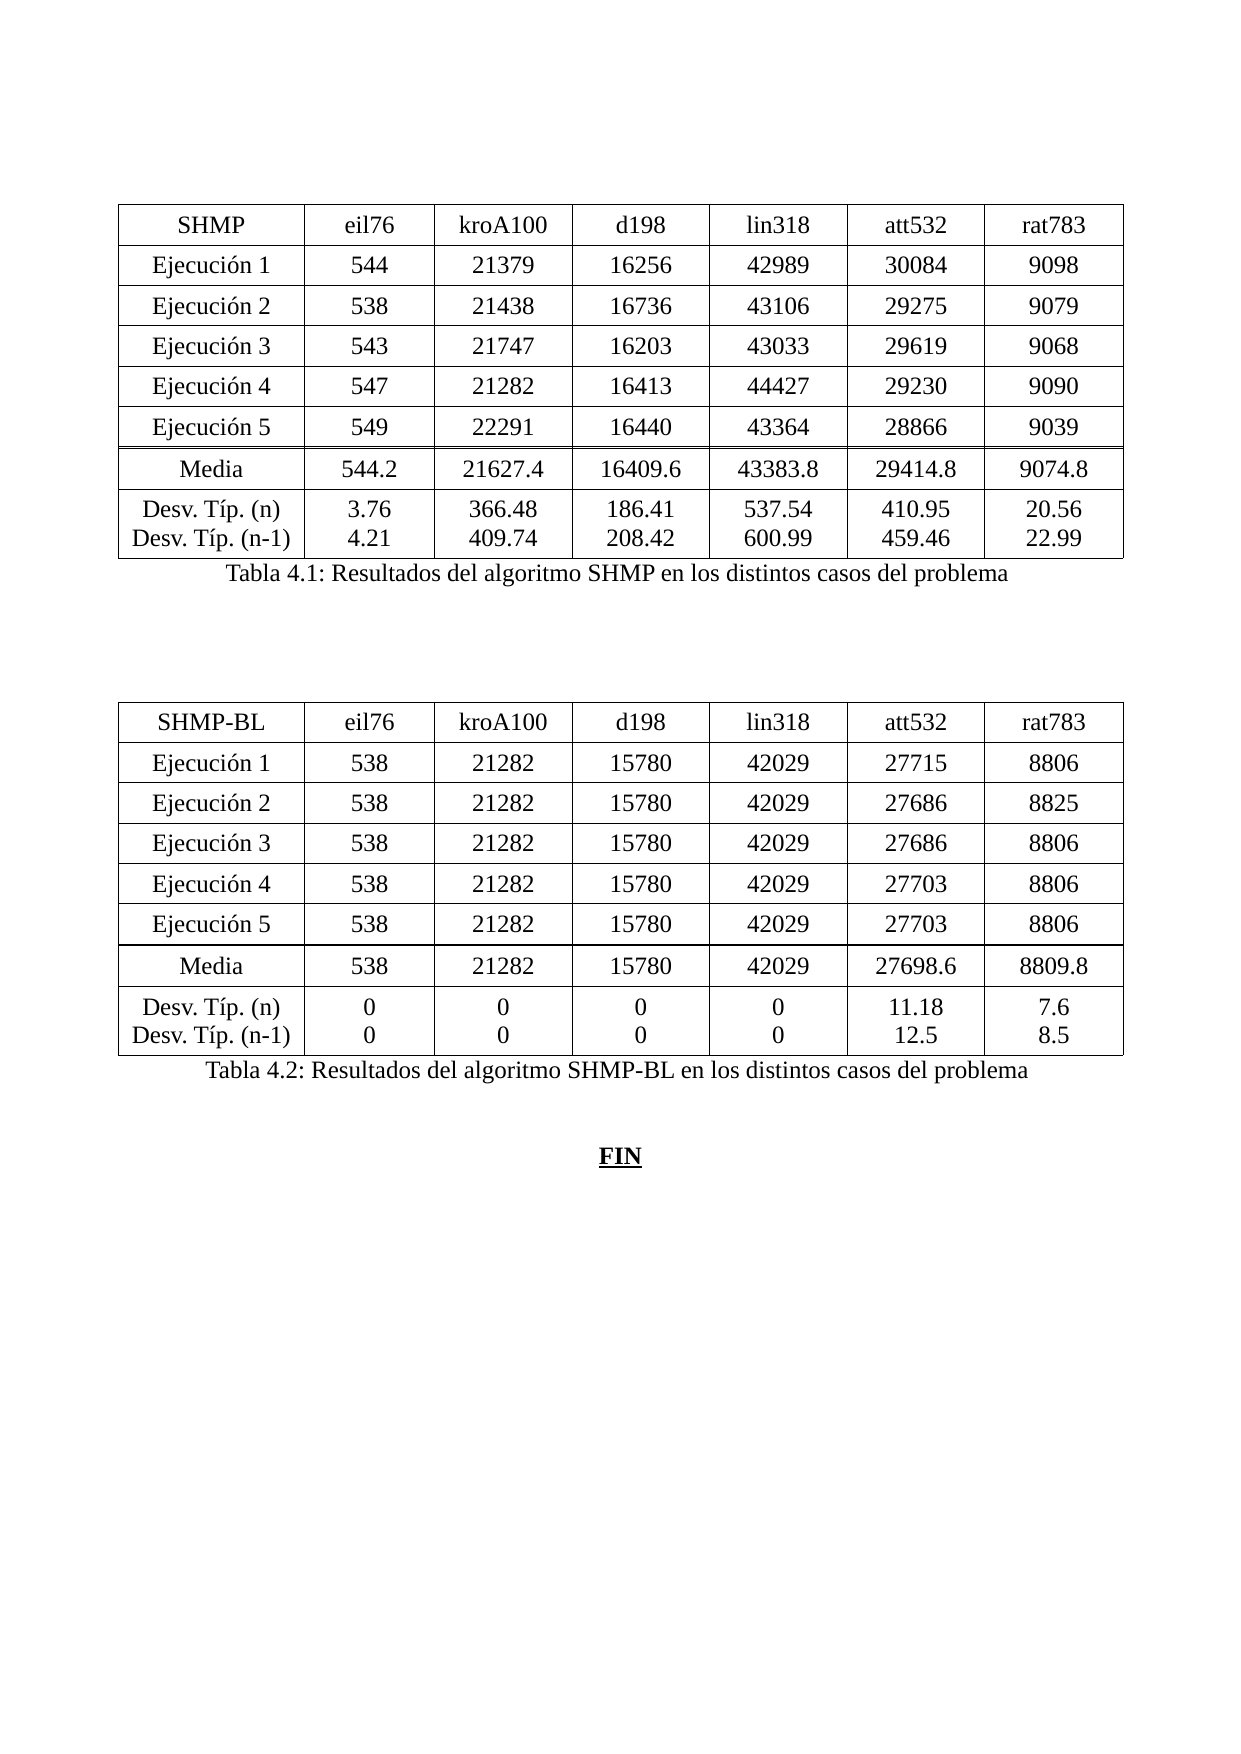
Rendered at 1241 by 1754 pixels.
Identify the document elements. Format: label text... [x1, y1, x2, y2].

table_header kroA100 [435, 703, 572, 742]
table_cell Ejecución 4 [119, 864, 304, 903]
table_cell 42989 [710, 246, 847, 285]
table_cell 0 0 [710, 987, 847, 1055]
text FIN [118, 1141, 1122, 1170]
table_cell 8806 [985, 824, 1123, 863]
table_cell 11.18 12.5 [848, 987, 984, 1055]
table_cell 43364 [710, 407, 847, 446]
table_cell 43383.8 [710, 449, 847, 489]
table_cell 410.95 459.46 [848, 490, 984, 558]
table_cell 22291 [435, 407, 572, 446]
table_cell 538 [305, 743, 434, 782]
table_cell 538 [305, 824, 434, 863]
table_cell 29275 [848, 286, 984, 325]
table_cell 42029 [710, 904, 847, 943]
table_header rat783 [985, 703, 1123, 742]
table_cell 29230 [848, 367, 984, 406]
table_cell 9074.8 [985, 449, 1123, 489]
table_header SHMP-BL [119, 703, 304, 742]
table_header lin318 [710, 205, 847, 245]
table_cell 16256 [573, 246, 709, 285]
table_cell 16203 [573, 326, 709, 366]
table_header kroA100 [435, 205, 572, 245]
table_cell Ejecución 3 [119, 326, 304, 366]
table_cell 27686 [848, 783, 984, 822]
table_cell 21379 [435, 246, 572, 285]
table_header eil76 [305, 205, 434, 245]
table_cell 15780 [573, 743, 709, 782]
table_header d198 [573, 205, 709, 245]
table_cell 42029 [710, 783, 847, 822]
table_header lin318 [710, 703, 847, 742]
table_cell 8825 [985, 783, 1123, 822]
table_cell 15780 [573, 864, 709, 903]
table_cell 21747 [435, 326, 572, 366]
table_cell 15780 [573, 824, 709, 863]
table_cell 30084 [848, 246, 984, 285]
table_cell 538 [305, 286, 434, 325]
table_header rat783 [985, 205, 1123, 245]
table_cell 20.56 22.99 [985, 490, 1123, 558]
table_header SHMP [119, 205, 304, 245]
table_cell 21282 [435, 904, 572, 943]
table_cell 44427 [710, 367, 847, 406]
table_cell 21282 [435, 367, 572, 406]
table_cell 0 0 [305, 987, 434, 1055]
table_cell 538 [305, 946, 434, 986]
table_cell 538 [305, 783, 434, 822]
table_cell 27698.6 [848, 946, 984, 986]
table_cell Ejecución 3 [119, 824, 304, 863]
table_cell 16409.6 [573, 449, 709, 489]
table_cell 21627.4 [435, 449, 572, 489]
table_cell 21438 [435, 286, 572, 325]
table_cell Ejecución 5 [119, 904, 304, 943]
table_cell 21282 [435, 783, 572, 822]
table_cell 0 0 [435, 987, 572, 1055]
table_cell 27686 [848, 824, 984, 863]
table_cell 537.54 600.99 [710, 490, 847, 558]
table_cell 15780 [573, 946, 709, 986]
table_cell 28866 [848, 407, 984, 446]
table_cell 43106 [710, 286, 847, 325]
table_cell 547 [305, 367, 434, 406]
table_cell 7.6 8.5 [985, 987, 1123, 1055]
table_cell 0 0 [573, 987, 709, 1055]
table_cell 9090 [985, 367, 1123, 406]
table_cell Media [119, 449, 304, 489]
table_cell 366.48 409.74 [435, 490, 572, 558]
table_cell 544 [305, 246, 434, 285]
table_cell 42029 [710, 743, 847, 782]
table_cell 42029 [710, 864, 847, 903]
table_cell 549 [305, 407, 434, 446]
table_cell 29414.8 [848, 449, 984, 489]
table_cell 543 [305, 326, 434, 366]
table_header d198 [573, 703, 709, 742]
text Tabla 4.1: Resultados del algoritmo SHMP en los distintos casos del problema [118, 559, 1122, 587]
table_cell 9039 [985, 407, 1123, 446]
text Tabla 4.2: Resultados del algoritmo SHMP-BL en los distintos casos del problema [118, 1056, 1122, 1084]
table_cell 16736 [573, 286, 709, 325]
table_cell 21282 [435, 864, 572, 903]
table_cell 16440 [573, 407, 709, 446]
table_cell 538 [305, 904, 434, 943]
table_cell Media [119, 946, 304, 986]
table_cell 9068 [985, 326, 1123, 366]
table_cell 3.76 4.21 [305, 490, 434, 558]
table_cell 43033 [710, 326, 847, 366]
table_cell 8806 [985, 904, 1123, 943]
table_header att532 [848, 703, 984, 742]
table_cell 538 [305, 864, 434, 903]
table_cell 8809.8 [985, 946, 1123, 986]
table_cell 186.41 208.42 [573, 490, 709, 558]
table_cell Ejecución 1 [119, 246, 304, 285]
table_cell 27703 [848, 864, 984, 903]
table_cell 15780 [573, 904, 709, 943]
table_cell Desv. Típ. (n) Desv. Típ. (n-1) [119, 490, 304, 558]
table_cell Ejecución 4 [119, 367, 304, 406]
table_cell 21282 [435, 743, 572, 782]
table_cell 42029 [710, 824, 847, 863]
table_cell 544.2 [305, 449, 434, 489]
table_cell Ejecución 2 [119, 286, 304, 325]
table_cell 21282 [435, 946, 572, 986]
table_cell 8806 [985, 864, 1123, 903]
table_header eil76 [305, 703, 434, 742]
table_cell 15780 [573, 783, 709, 822]
table_cell 29619 [848, 326, 984, 366]
table_cell 9098 [985, 246, 1123, 285]
table_cell 21282 [435, 824, 572, 863]
table_cell Ejecución 5 [119, 407, 304, 446]
table_cell 27715 [848, 743, 984, 782]
table_header att532 [848, 205, 984, 245]
table_cell Ejecución 1 [119, 743, 304, 782]
table_cell 16413 [573, 367, 709, 406]
table_cell Ejecución 2 [119, 783, 304, 822]
table_cell 8806 [985, 743, 1123, 782]
table_cell Desv. Típ. (n) Desv. Típ. (n-1) [119, 987, 304, 1055]
table_cell 27703 [848, 904, 984, 943]
table_cell 42029 [710, 946, 847, 986]
table_cell 9079 [985, 286, 1123, 325]
